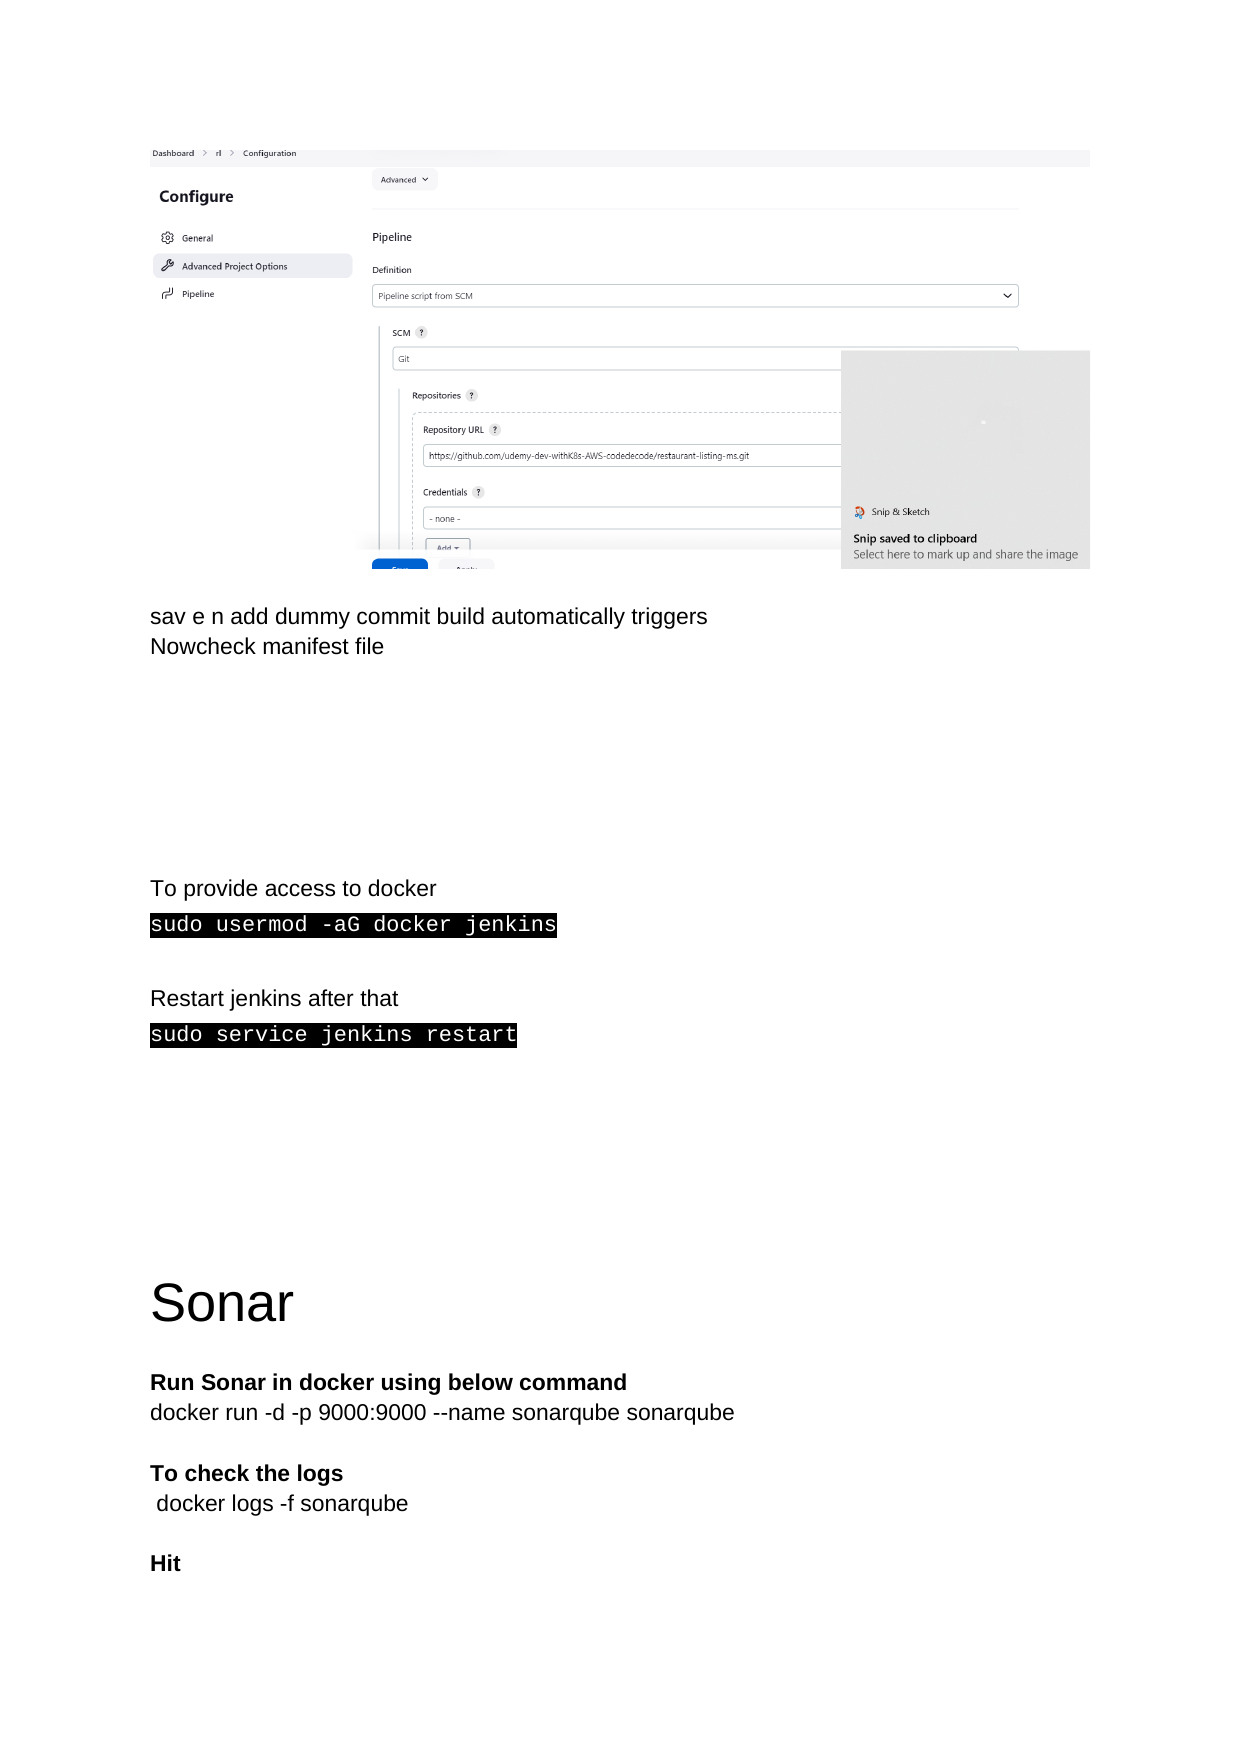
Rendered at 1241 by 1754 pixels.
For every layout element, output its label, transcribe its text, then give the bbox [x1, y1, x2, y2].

text Restart jenkins after that [150, 985, 1090, 1011]
text Hit [150, 1550, 1090, 1577]
text sudo usermod -aG docker jenkins [150, 913, 1090, 938]
text To provide access to docker [150, 875, 1090, 901]
picture [150, 150, 1091, 569]
text sav e n add dummy commit build automatically triggers [150, 603, 1090, 629]
text docker logs -f sonarqube [150, 1490, 1090, 1516]
text Nowcheck manifest file [150, 633, 1090, 659]
text To check the logs [150, 1459, 1090, 1486]
text docker run -d -p 9000:9000 --name sonarqube sonarqube [150, 1399, 1090, 1426]
text Run Sonar in docker using below command [150, 1369, 1090, 1395]
text sudo service jenkins restart [150, 1023, 1090, 1048]
title Sonar [150, 1270, 1090, 1332]
